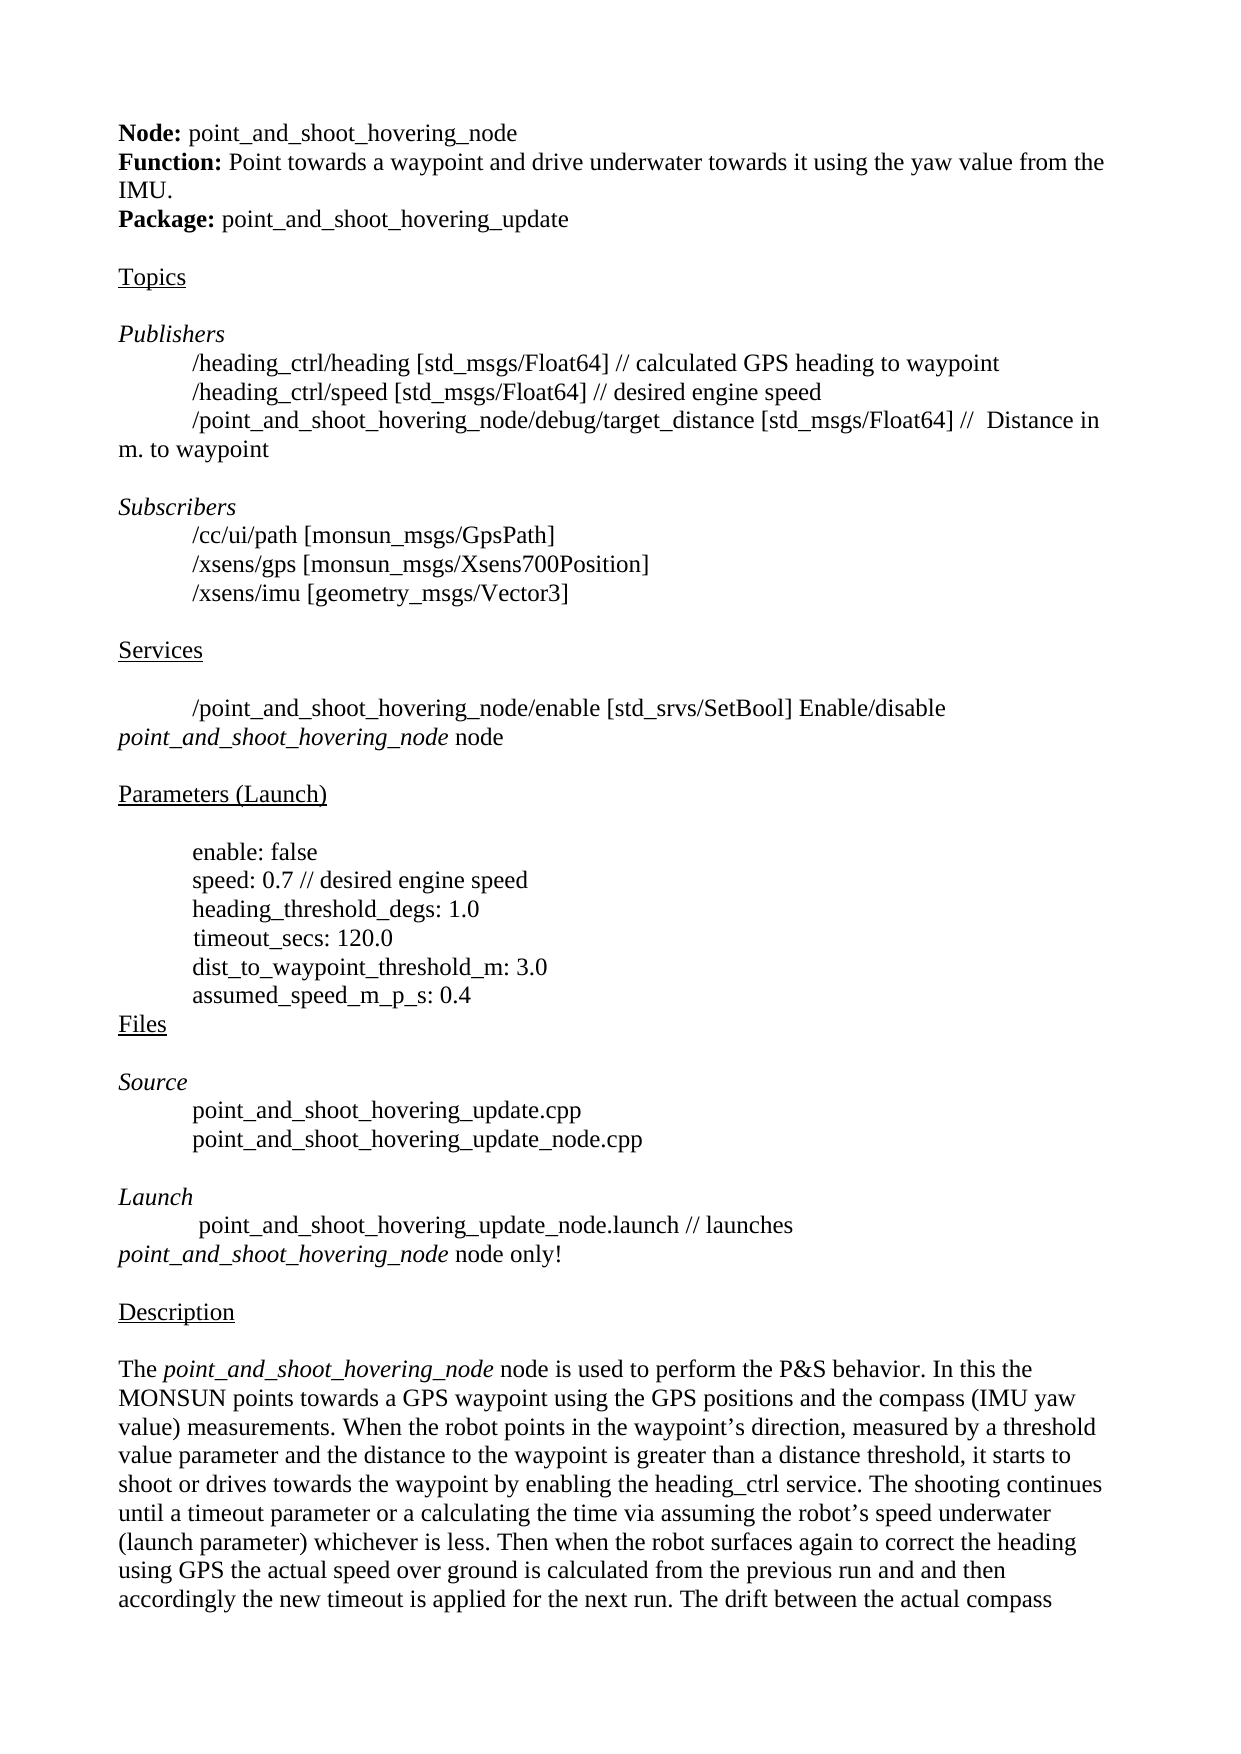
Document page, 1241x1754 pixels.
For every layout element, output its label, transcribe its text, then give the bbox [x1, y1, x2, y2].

text Subscribers [118, 492, 1122, 521]
text Parameters (Launch) [118, 779, 1122, 808]
text Launch [118, 1182, 1122, 1211]
text point_and_shoot_hovering_update_node.cpp [118, 1124, 1122, 1153]
text dist_to_waypoint_threshold_m: 3.0 [118, 952, 1122, 981]
text point_and_shoot_hovering_update.cpp [118, 1096, 1122, 1124]
text enable: false [118, 837, 1122, 866]
text Node: point_and_shoot_hovering_node [118, 118, 1122, 147]
text speed: 0.7 // desired engine speed [118, 866, 1122, 894]
text assumed_speed_m_p_s: 0.4 [118, 981, 1122, 1009]
text Package: point_and_shoot_hovering_update [118, 204, 1122, 233]
text /xsens/gps [monsun_msgs/Xsens700Position] [118, 549, 1122, 578]
text Topics [118, 262, 1122, 291]
text /heading_ctrl/speed [std_msgs/Float64] // desired engine speed [118, 377, 1122, 406]
text /heading_ctrl/heading [std_msgs/Float64] // calculated GPS heading to waypoint [118, 348, 1122, 377]
text /point_and_shoot_hovering_node/enable [std_srvs/SetBool] Enable/disable point_and_shoot_hovering_node node [118, 693, 1122, 751]
text /cc/ui/path [monsun_msgs/GpsPath] [118, 521, 1122, 549]
text /xsens/imu [geometry_msgs/Vector3] [118, 578, 1122, 607]
text /point_and_shoot_hovering_node/debug/target_distance [std_msgs/Float64] // Distance in m. to waypoint [118, 406, 1122, 463]
text point_and_shoot_hovering_update_node.launch // launches point_and_shoot_hovering_node node only! [118, 1211, 1122, 1268]
text Publishers [118, 319, 1122, 348]
text Description [118, 1297, 1122, 1326]
text Source [118, 1067, 1122, 1096]
text timeout_secs: 120.0 [118, 923, 1122, 952]
text The point_and_shoot_hovering_node node is used to perform the P&S behavior. In this the MONSUN points towards a GPS waypoint using the GPS positions and the compass (IMU yaw value) measurements. When the robot points in the waypoint’s direction, measured by a threshold value parameter and the distance to the waypoint is greater than a distance threshold, it starts to shoot or drives towards the waypoint by enabling the heading_ctrl service. The shooting continues until a timeout parameter or a calculating the time via assuming the robot’s speed underwater (launch parameter) whichever is less. Then when the robot surfaces again to correct the heading using GPS the actual speed over ground is calculated from the previous run and and then accordingly the new timeout is applied for the next run. The drift between the actual compass [118, 1354, 1122, 1613]
text Function: Point towards a waypoint and drive underwater towards it using the yaw value from the IMU. [118, 147, 1122, 204]
text Files [118, 1009, 1122, 1038]
text heading_threshold_degs: 1.0 [118, 894, 1122, 923]
text Services [118, 636, 1122, 664]
